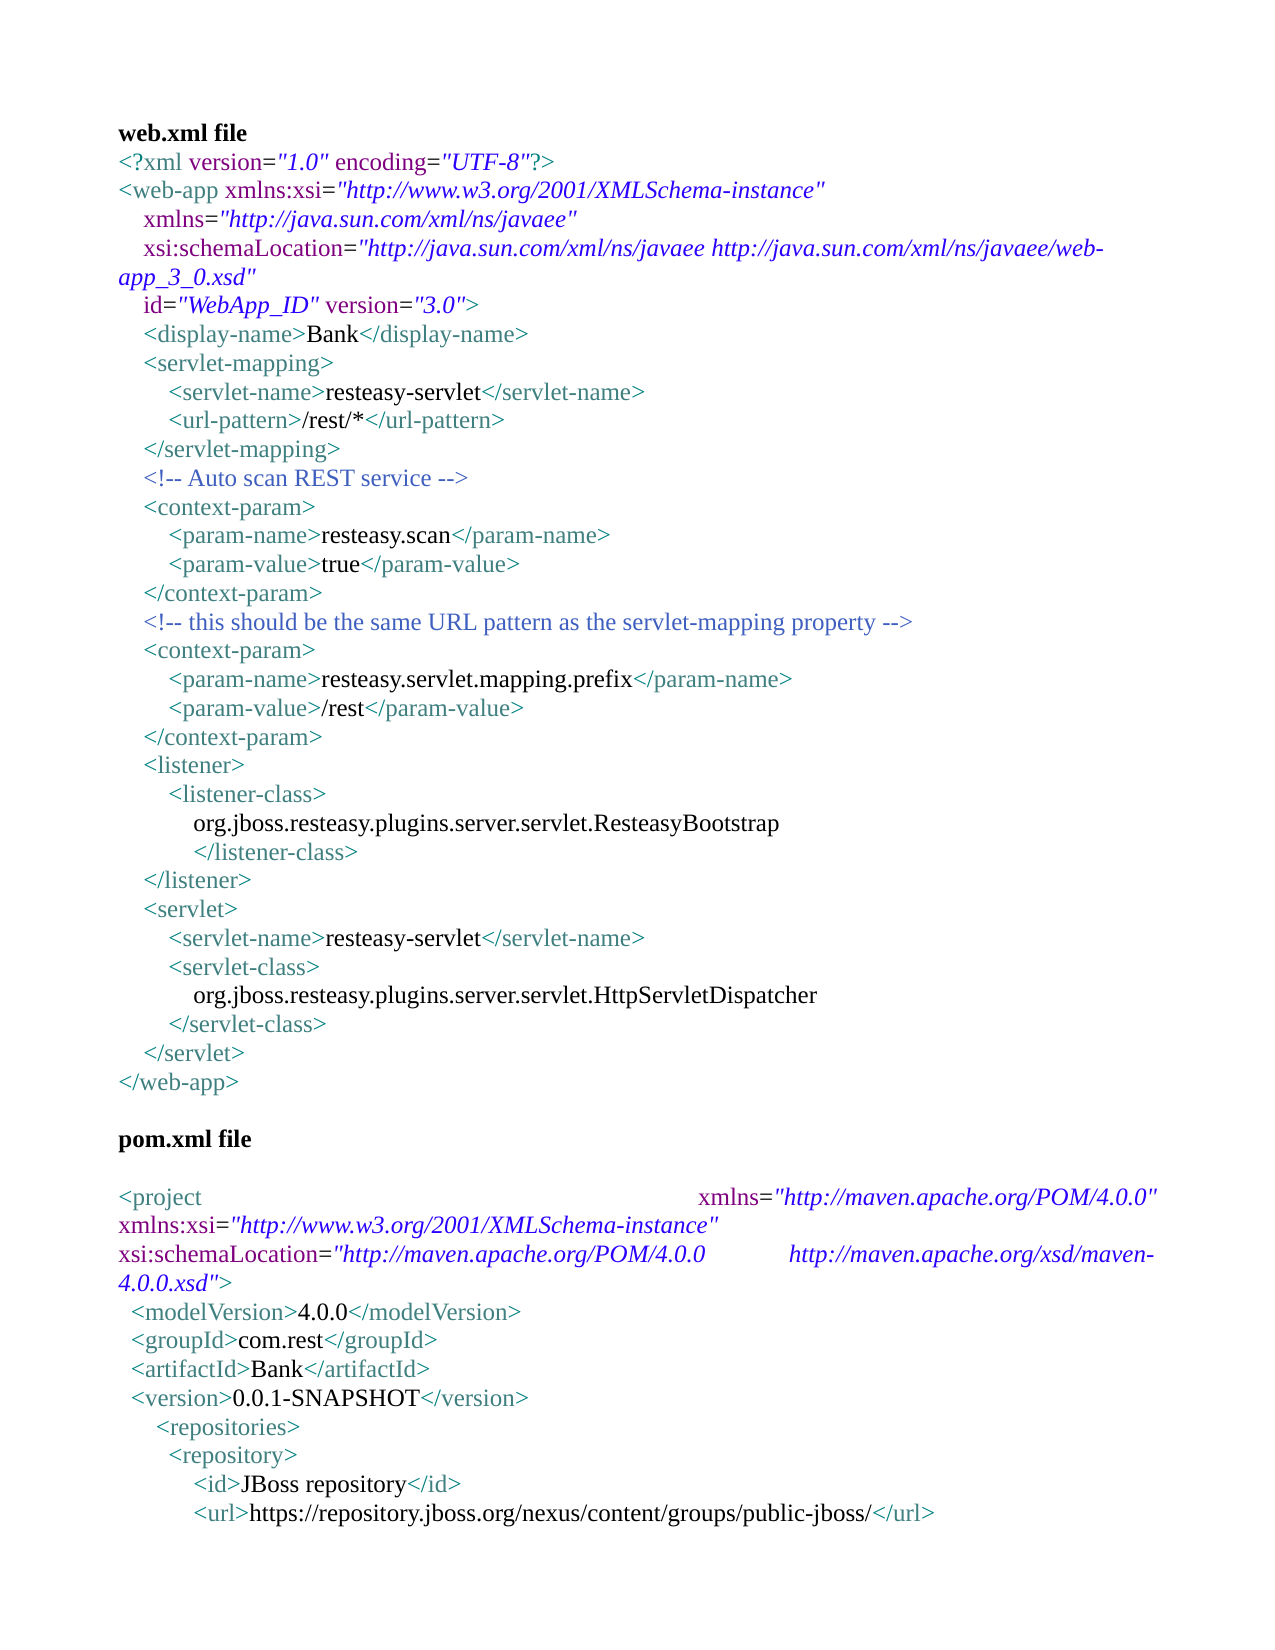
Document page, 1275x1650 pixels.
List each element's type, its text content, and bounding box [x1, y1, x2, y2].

text <listener-class> [118, 779, 1157, 808]
text <param-value>/rest</param-value> [118, 693, 1157, 722]
text <version>0.0.1-SNAPSHOT</version> [118, 1383, 1157, 1412]
text <repositories> [118, 1412, 1157, 1441]
text id="WebApp_ID" version="3.0"> [118, 291, 1157, 319]
text <param-name>resteasy.scan</param-name> [118, 521, 1157, 549]
text <listener> [118, 751, 1157, 779]
text <?xml version="1.0" encoding="UTF-8"?> [118, 147, 1157, 176]
text </servlet> [118, 1038, 1157, 1067]
text org.jboss.resteasy.plugins.server.servlet.HttpServletDispatcher [118, 981, 1157, 1009]
text <!-- Auto scan REST service --> [118, 463, 1157, 492]
text </servlet-mapping> [118, 434, 1157, 463]
text <repository> [118, 1441, 1157, 1469]
text <servlet-mapping> [118, 348, 1157, 377]
text </listener-class> [118, 837, 1157, 866]
text </context-param> [118, 578, 1157, 607]
text <groupId>com.rest</groupId> [118, 1326, 1157, 1354]
text </servlet-class> [118, 1009, 1157, 1038]
text xsi:schemaLocation="http://java.sun.com/xml/ns/javaee http://java.sun.com/xml/ns/javaee/web-app_3_0.xsd" [118, 233, 1157, 291]
text <param-value>true</param-value> [118, 549, 1157, 578]
text <id>JBoss repository</id> [118, 1469, 1157, 1498]
text </web-app> [118, 1067, 1157, 1096]
text xmlns="http://java.sun.com/xml/ns/javaee" [118, 204, 1157, 233]
text <!-- this should be the same URL pattern as the servlet-mapping property --> [118, 607, 1157, 636]
text </context-param> [118, 722, 1157, 751]
text <project xmlns="http://maven.apache.org/POM/4.0.0" xmlns:xsi="http://www.w3.org/2001/XMLSchema-instance" xsi:schemaLocation="http://maven.apache.org/POM/4.0.0 http://maven.apache.org/xsd/maven-4.0.0.xsd"> [118, 1182, 1157, 1297]
text <servlet> [118, 894, 1157, 923]
text org.jboss.resteasy.plugins.server.servlet.ResteasyBootstrap [118, 808, 1157, 837]
text <url>https://repository.jboss.org/nexus/content/groups/public-jboss/</url> [118, 1498, 1157, 1527]
text web.xml file [118, 118, 1157, 147]
text <context-param> [118, 492, 1157, 521]
text <param-name>resteasy.servlet.mapping.prefix</param-name> [118, 664, 1157, 693]
text <display-name>Bank</display-name> [118, 319, 1157, 348]
text <artifactId>Bank</artifactId> [118, 1354, 1157, 1383]
text <servlet-name>resteasy-servlet</servlet-name> [118, 377, 1157, 406]
text <web-app xmlns:xsi="http://www.w3.org/2001/XMLSchema-instance" [118, 176, 1157, 204]
text </listener> [118, 866, 1157, 894]
text <context-param> [118, 636, 1157, 664]
text <servlet-name>resteasy-servlet</servlet-name> [118, 923, 1157, 952]
text pom.xml file [118, 1124, 1157, 1153]
text <servlet-class> [118, 952, 1157, 981]
text <modelVersion>4.0.0</modelVersion> [118, 1297, 1157, 1326]
text <url-pattern>/rest/*</url-pattern> [118, 406, 1157, 434]
